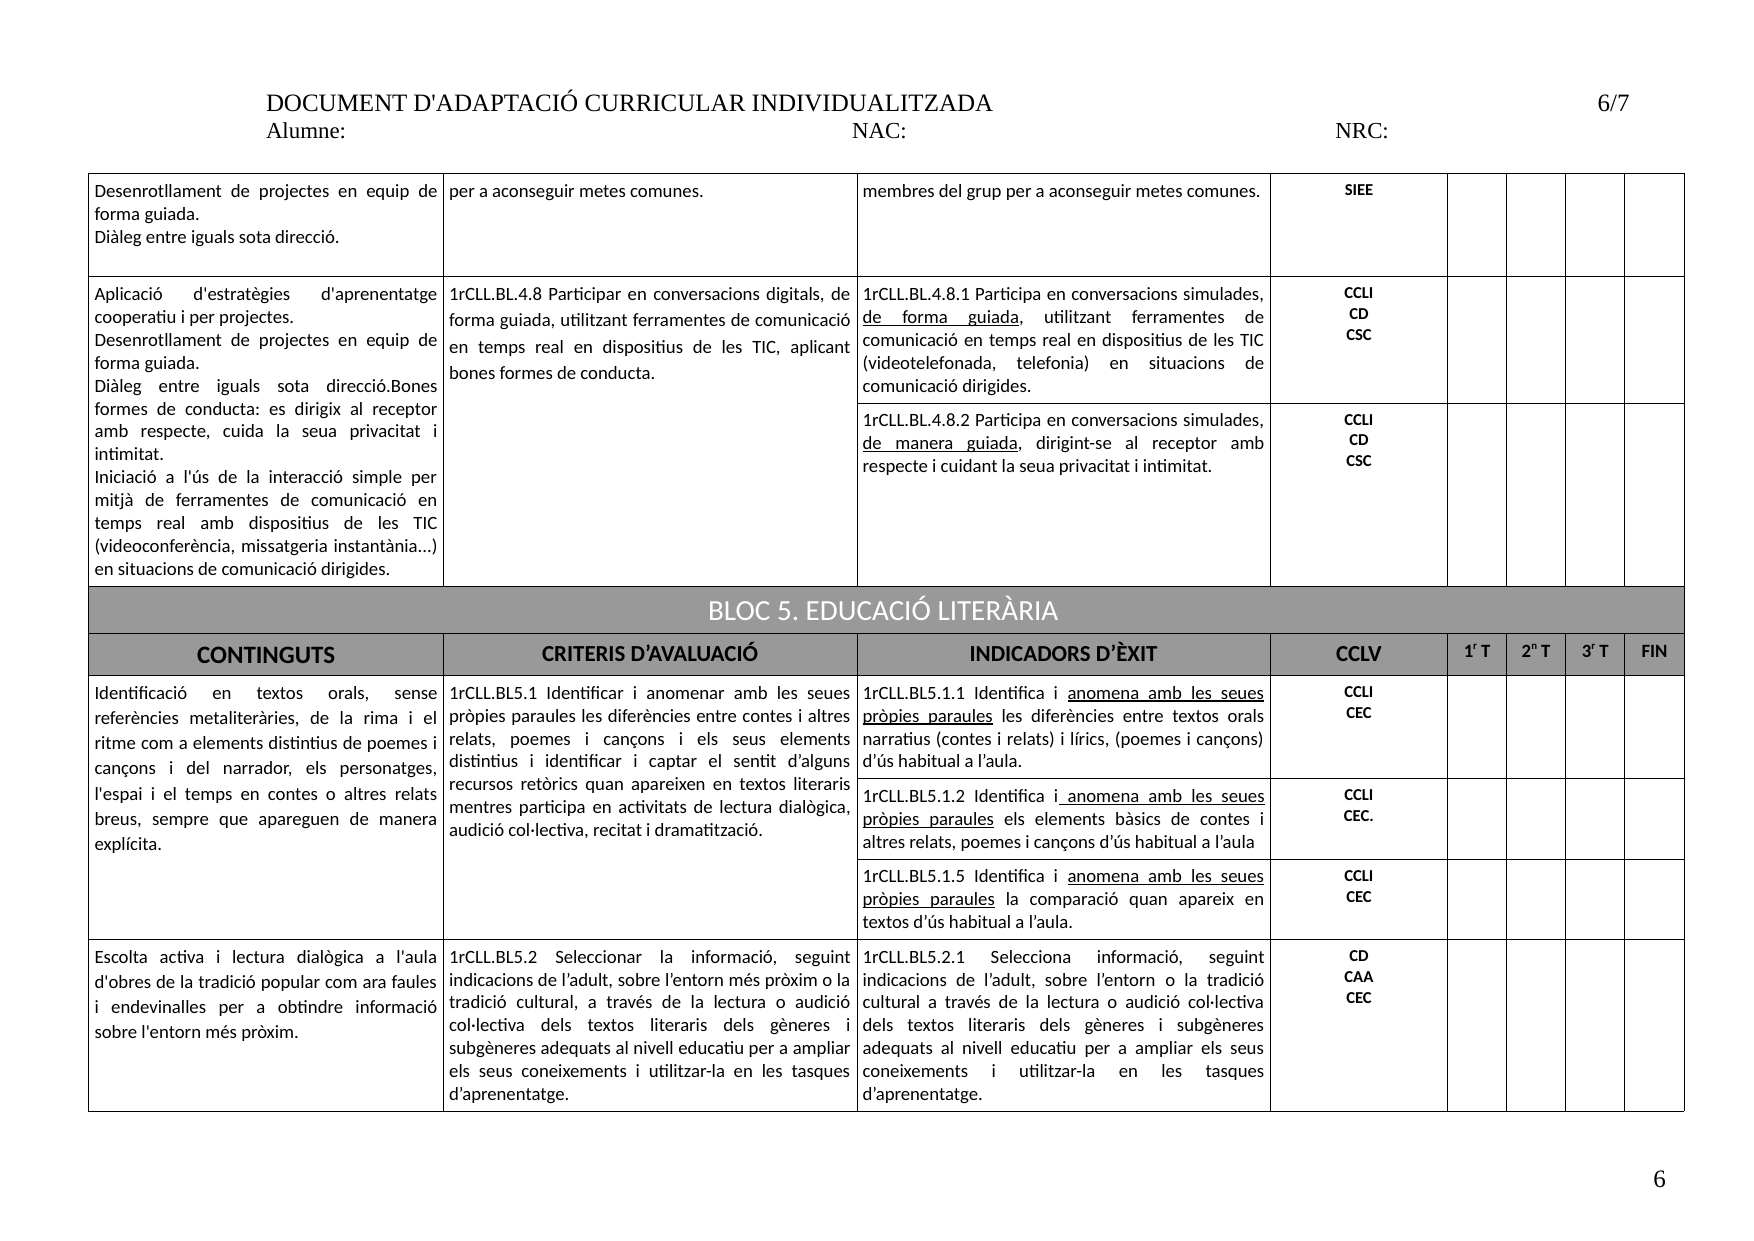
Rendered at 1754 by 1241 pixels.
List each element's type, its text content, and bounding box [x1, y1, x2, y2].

table_cell SIEE [1271, 174, 1447, 276]
table_cell [1448, 277, 1506, 402]
table_cell [1566, 277, 1624, 402]
table_cell [1625, 779, 1684, 859]
table_cell [1566, 940, 1624, 1111]
table_cell Desenrotllament de projectes en equip de forma guiada. Diàleg entre iguals sota direcció. [89, 174, 443, 276]
table_cell [1448, 676, 1506, 778]
table_cell CCLV [1271, 634, 1447, 675]
table_cell [1507, 404, 1565, 586]
table_cell BLOC 5. EDUCACIÓ LITERÀRIA [89, 587, 1684, 633]
table_cell 3r T [1566, 634, 1624, 675]
table_cell 1r T [1448, 634, 1506, 675]
table_cell [1507, 779, 1565, 859]
table_cell [1625, 860, 1684, 939]
table_cell [1507, 174, 1565, 276]
table_cell [1448, 779, 1506, 859]
table_cell [1507, 676, 1565, 778]
table_cell CCLI CEC [1271, 676, 1447, 778]
table_cell [1566, 779, 1624, 859]
table_cell [1448, 940, 1506, 1111]
table_cell 1rCLL.BL.4.8.2 Participa en conversacions simulades, de manera guiada, dirigint-se al receptor amb respecte i cuidant la seua privacitat i intimitat. [858, 404, 1270, 586]
table_cell CONTINGUTS [89, 634, 443, 675]
table_cell [1507, 277, 1565, 402]
table_cell [1625, 940, 1684, 1111]
table_cell 1rCLL.BL.4.8 Participar en conversacions digitals, de forma guiada, utilitzant ferramentes de comunicació en temps real en dispositius de les TIC, aplicant bones formes de conducta. [444, 277, 857, 586]
table_cell CD CAA CEC [1271, 940, 1447, 1111]
table_cell [1566, 860, 1624, 939]
table_cell Aplicació d'estratègies d'aprenentatge cooperatiu i per projectes. Desenrotllament de projectes en equip de forma guiada. Diàleg entre iguals sota direcció.Bones formes de conducta: es dirigix al receptor amb respecte, cuida la seua privacitat i intimitat. Iniciació a l'ús de la interacció simple per mitjà de ferramentes de comunicació en temps real amb dispositius de les TIC (videoconferència, missatgeria instantània...) en situacions de comunicació dirigides. [89, 277, 443, 586]
table_cell Identificació en textos orals, sense referències metaliteràries, de la rima i el ritme com a elements distintius de poemes i cançons i del narrador, els personatges, l'espai i el temps en contes o altres relats breus, sempre que apareguen de manera explícita. [89, 676, 443, 939]
table_cell 1rCLL.BL5.2 Seleccionar la informació, seguint indicacions de l’adult, sobre l’entorn més pròxim o la tradició cultural, a través de la lectura o audició col·lectiva dels textos literaris dels gèneres i subgèneres adequats al nivell educatiu per a ampliar els seus coneixements i utilitzar-la en les tasques d’aprenentatge. [444, 940, 857, 1111]
table_cell CCLI CD CSC [1271, 277, 1447, 402]
table_cell 1rCLL.BL5.2.1 Selecciona informació, seguint indicacions de l’adult, sobre l’entorn o la tradició cultural a través de la lectura o audició col·lectiva dels textos literaris dels gèneres i subgèneres adequats al nivell educatiu per a ampliar els seus coneixements i utilitzar-la en les tasques d’aprenentatge. [858, 940, 1270, 1111]
table_cell membres del grup per a aconseguir metes comunes. [858, 174, 1270, 276]
table_cell CRITERIS D’AVALUACIÓ [444, 634, 857, 675]
table_cell per a aconseguir metes comunes. [444, 174, 857, 276]
table_cell [1507, 940, 1565, 1111]
table_cell [1448, 404, 1506, 586]
table_cell [1625, 676, 1684, 778]
table_cell 1rCLL.BL5.1.2 Identifica i anomena amb les seues pròpies paraules els elements bàsics de contes i altres relats, poemes i cançons d’ús habitual a l’aula [858, 779, 1270, 859]
table_cell [1448, 860, 1506, 939]
table_cell [1566, 174, 1624, 276]
table_cell [1625, 404, 1684, 586]
table_cell 1rCLL.BL5.1 Identificar i anomenar amb les seues pròpies paraules les diferències entre contes i altres relats, poemes i cançons i els seus elements distintius i identificar i captar el sentit d’alguns recursos retòrics quan apareixen en textos literaris mentres participa en activitats de lectura dialògica, audició col·lectiva, recitat i dramatització. [444, 676, 857, 939]
table_cell INDICADORS D’ÈXIT [858, 634, 1270, 675]
table_cell 1rCLL.BL.4.8.1 Participa en conversacions simulades, de forma guiada, utilitzant ferramentes de comunicació en temps real en dispositius de les TIC (videotelefonada, telefonia) en situacions de comunicació dirigides. [858, 277, 1270, 402]
table_cell [1507, 860, 1565, 939]
table_cell CCLI CEC [1271, 860, 1447, 939]
table_cell [1566, 404, 1624, 586]
table_cell [1625, 277, 1684, 402]
table_cell 2n T [1507, 634, 1565, 675]
table_cell CCLI CD CSC [1271, 404, 1447, 586]
table_cell CCLI CEC. [1271, 779, 1447, 859]
table_cell 1rCLL.BL5.1.5 Identifica i anomena amb les seues pròpies paraules la comparació quan apareix en textos d’ús habitual a l’aula. [858, 860, 1270, 939]
table_cell [1448, 174, 1506, 276]
table_cell Escolta activa i lectura dialògica a l'aula d'obres de la tradició popular com ara faules i endevinalles per a obtindre informació sobre l'entorn més pròxim. [89, 940, 443, 1111]
table_cell [1625, 174, 1684, 276]
table_cell 1rCLL.BL5.1.1 Identifica i anomena amb les seues pròpies paraules les diferències entre textos orals narratius (contes i relats) i lírics, (poemes i cançons) d’ús habitual a l’aula. [858, 676, 1270, 778]
table_cell FIN [1625, 634, 1684, 675]
table_cell [1566, 676, 1624, 778]
